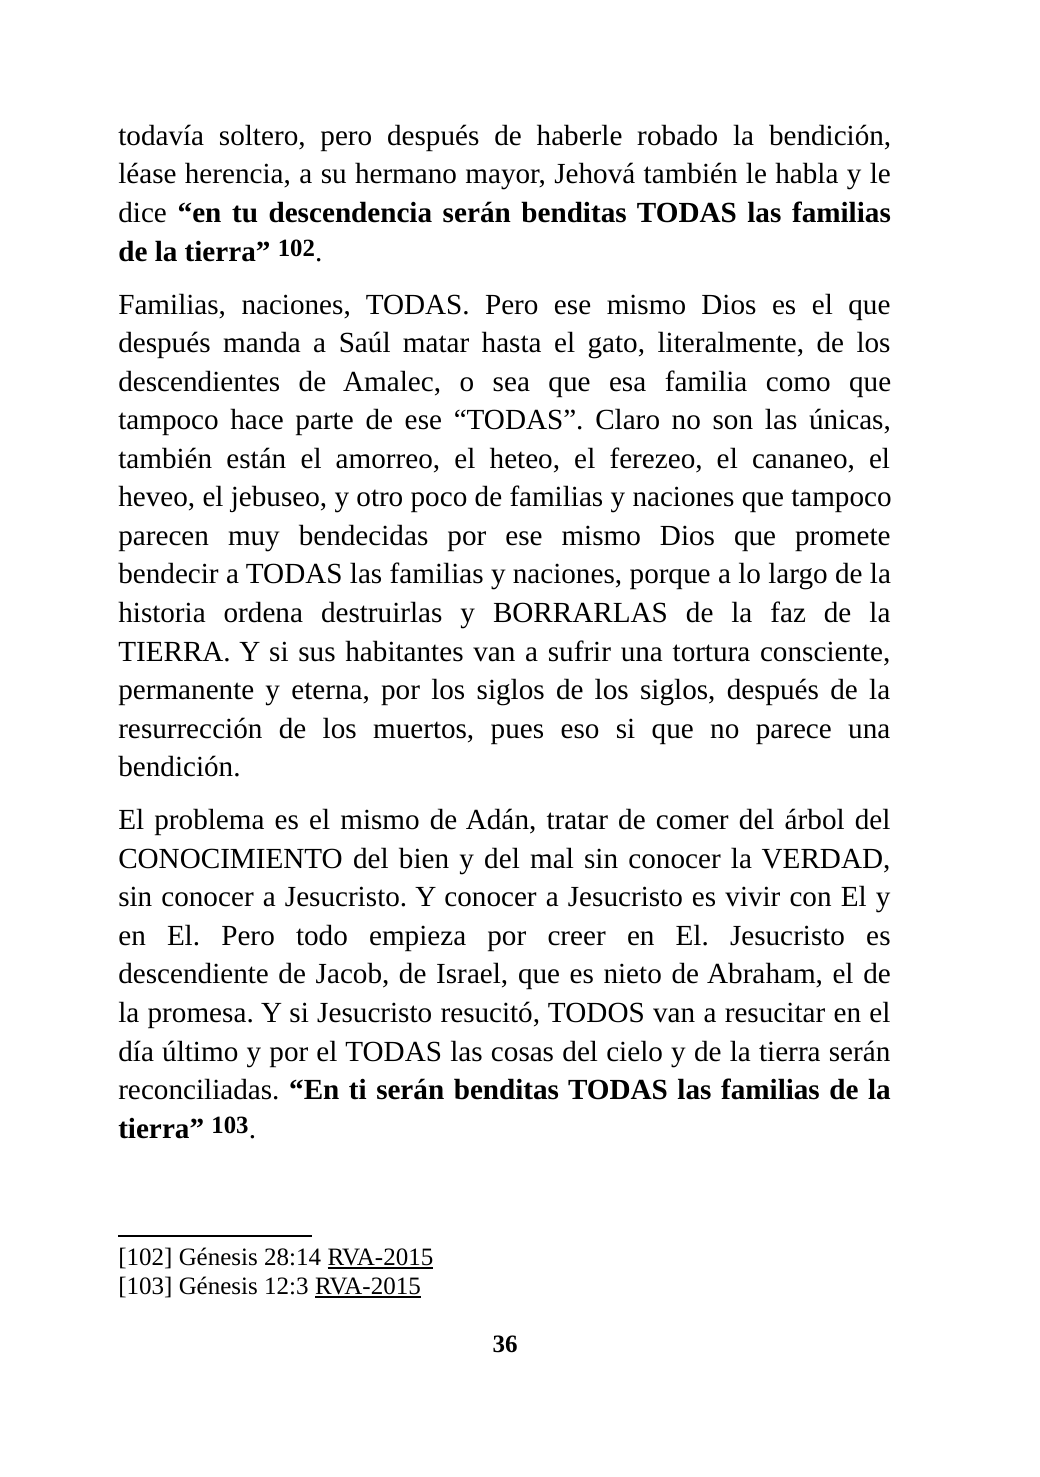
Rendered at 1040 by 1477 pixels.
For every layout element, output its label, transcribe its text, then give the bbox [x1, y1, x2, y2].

text El problema es el mismo de Adán, tratar de comer del árbol del CONOCIMIENTO del bien y del mal sin conocer la VERDAD, sin conocer a Jesucristo. Y conocer a Jesucristo es vivir con El y en El. Pero todo empieza por creer en El. Jesucristo es descendiente de Jacob, de Israel, que es nieto de Abraham, el de la promesa. Y si Jesucristo resucitó, TODOS van a resucitar en el día último y por el TODAS las cosas del cielo y de la tierra serán reconciliadas. “En ti serán benditas TODAS las familias de la tierra” . [118, 802, 892, 1144]
text Génesis 12:3 RVA-2015 [118, 1271, 892, 1300]
text Génesis 28:14 RVA-2015 [118, 1242, 892, 1271]
text todavía soltero, pero después de haberle robado la bendición, léase herencia, a su hermano mayor, Jehová también le habla y le dice “en tu descendencia serán benditas TODAS las familias de la tierra” . [118, 118, 892, 267]
text Familias, naciones, TODAS. Pero ese mismo Dios es el que después manda a Saúl matar hasta el gato, literalmente, de los descendientes de Amalec, o sea que esa familia como que tampoco hace parte de ese “TODAS”. Claro no son las únicas, también están el amorreo, el heteo, el ferezeo, el cananeo, el heveo, el jebuseo, y otro poco de familias y naciones que tampoco parecen muy bendecidas por ese mismo Dios que promete bendecir a TODAS las familias y naciones, porque a lo largo de la historia ordena destruirlas y BORRARLAS de la faz de la TIERRA. Y si sus habitantes van a sufrir una tortura consciente, permanente y eterna, por los siglos de los siglos, después de la resurrección de los muertos, pues eso si que no parece una bendición. [118, 287, 892, 783]
